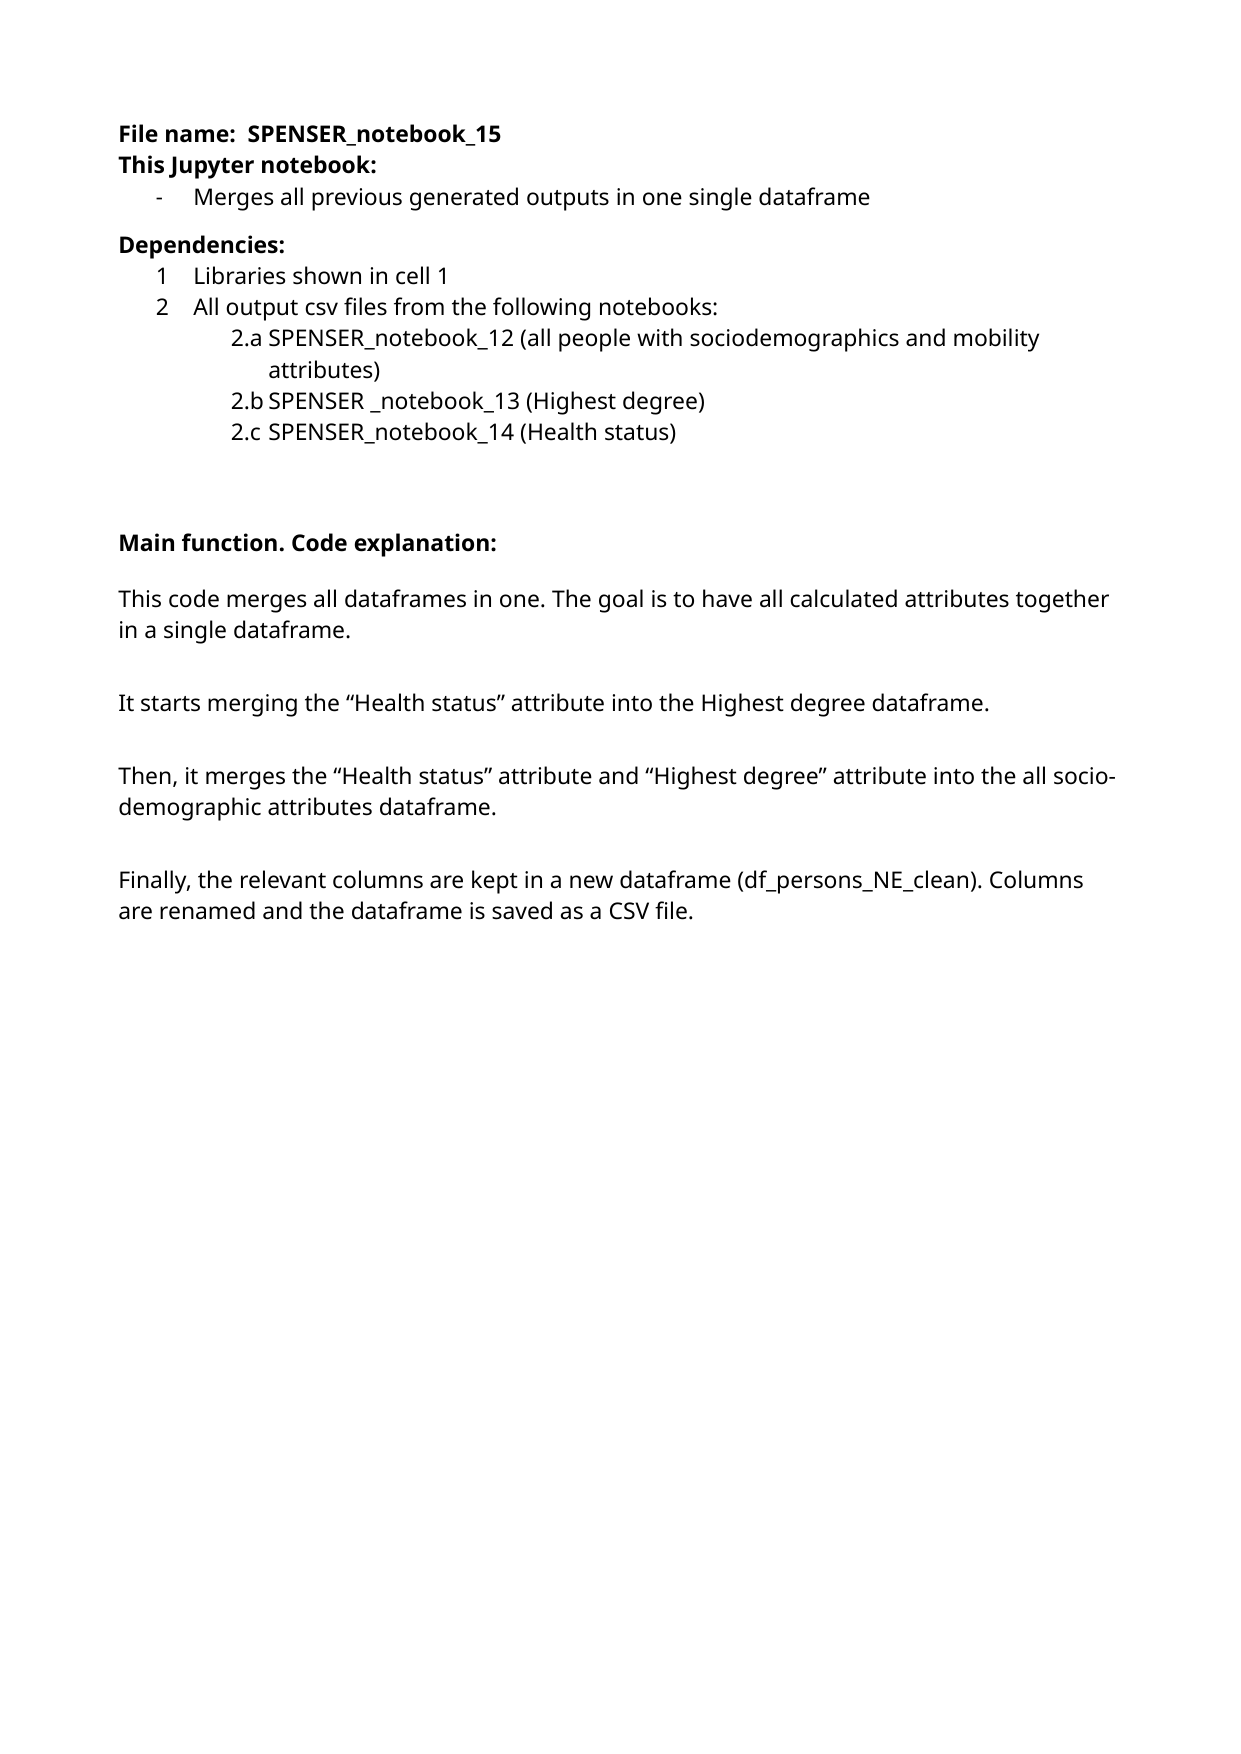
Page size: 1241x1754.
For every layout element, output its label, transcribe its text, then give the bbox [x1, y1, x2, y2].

list SPENSER_notebook_14 (Health status) [231, 416, 1122, 447]
text It starts merging the “Health status” attribute into the Highest degree dataframe. [118, 687, 1122, 718]
list All output csv files from the following notebooks: [156, 291, 1122, 322]
text Dependencies: [118, 228, 1122, 260]
list SPENSER _notebook_13 (Highest degree) [231, 385, 1122, 416]
text Then, it merges the “Health status” attribute and “Highest degree” attribute into the all socio-demographic attributes dataframe. [118, 760, 1122, 822]
list Merges all previous generated outputs in one single dataframe [156, 181, 1122, 212]
text File name: SPENSER_notebook_15 [118, 118, 1122, 149]
list Libraries shown in cell 1 [156, 260, 1122, 291]
list SPENSER_notebook_12 (all people with sociodemographics and mobility attributes) [231, 322, 1122, 385]
text Finally, the relevant columns are kept in a new dataframe (df_persons_NE_clean). Columns are renamed and the dataframe is saved as a CSV file. [118, 864, 1122, 926]
text This Jupyter notebook: [118, 149, 1122, 181]
text This code merges all dataframes in one. The goal is to have all calculated attributes together in a single dataframe. [118, 583, 1122, 645]
text Main function. Code explanation: [118, 526, 1122, 558]
